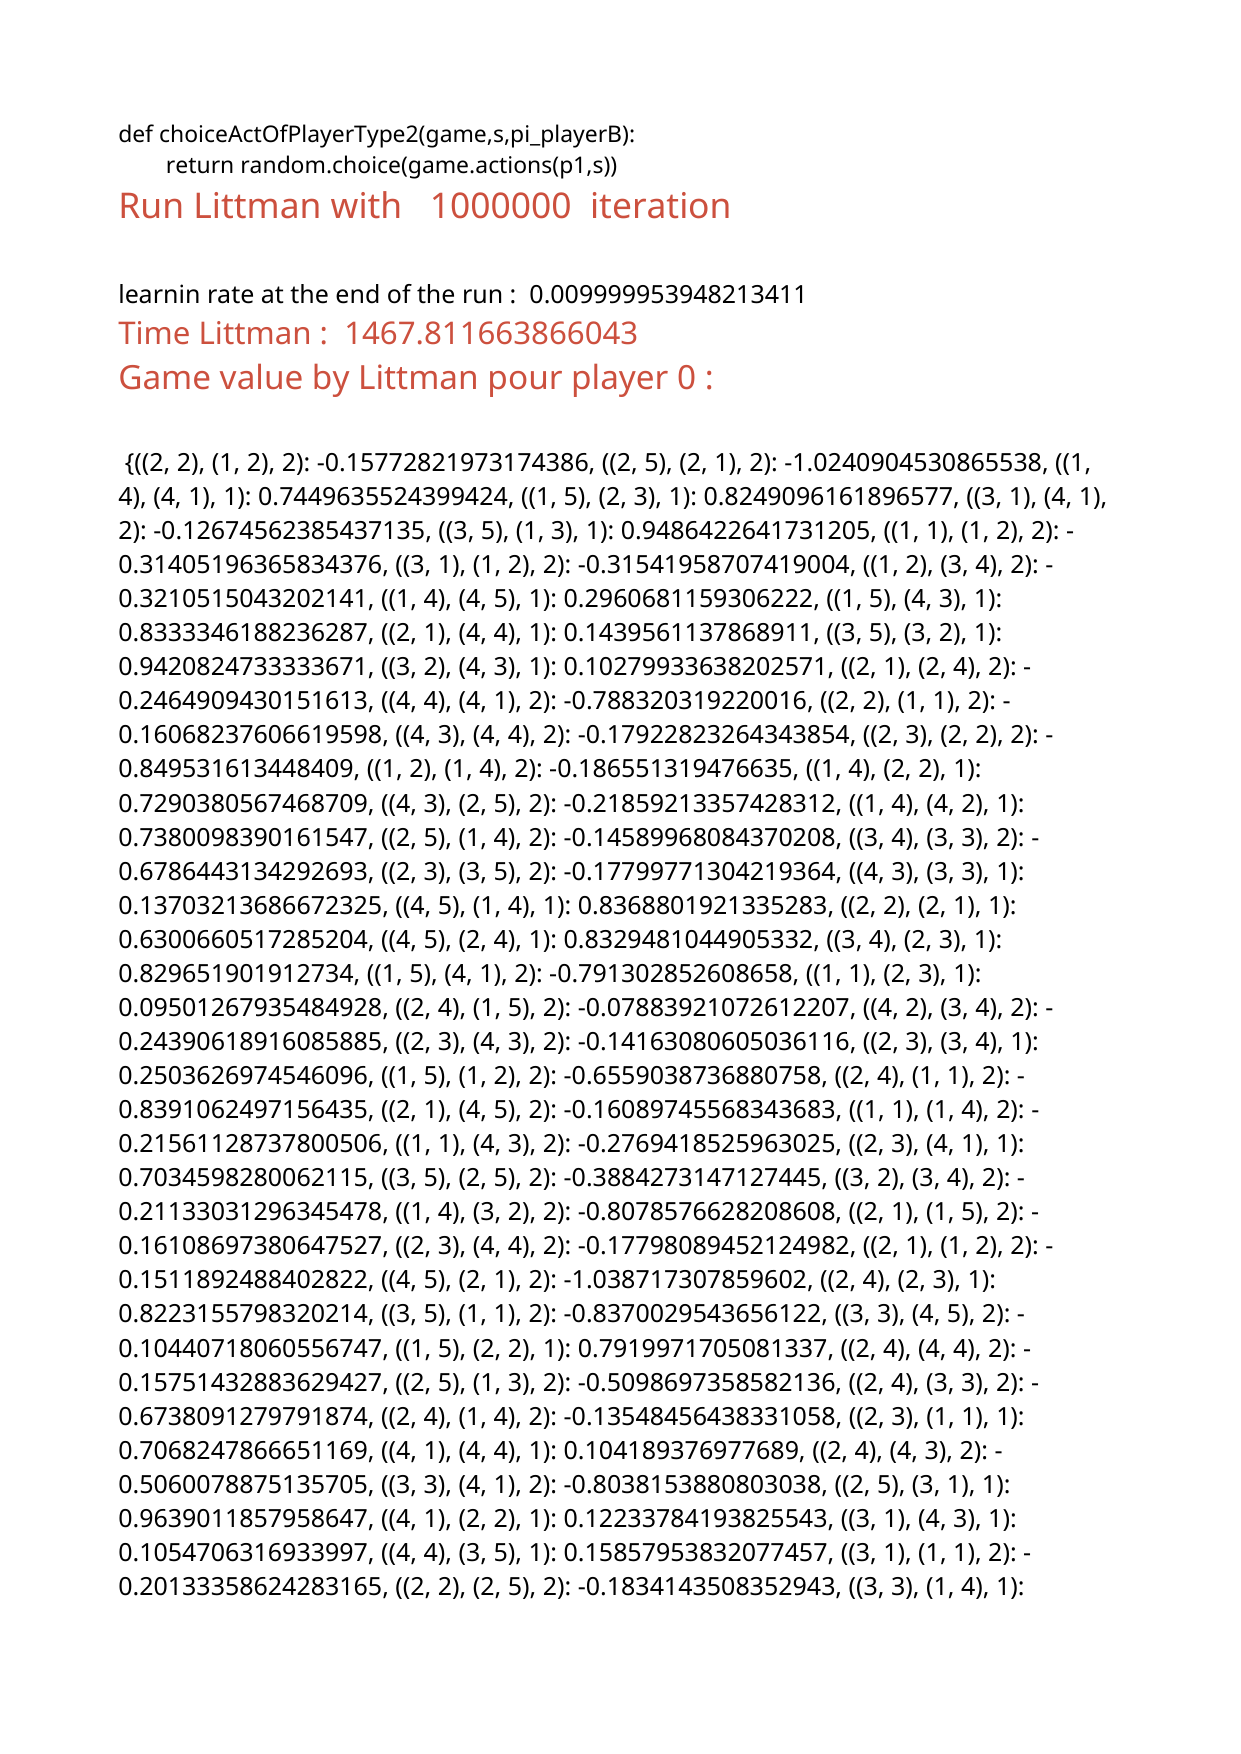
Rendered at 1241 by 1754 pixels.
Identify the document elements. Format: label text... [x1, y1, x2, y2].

text def choiceActOfPlayerType2(game,s,pi_playerB): [118, 118, 1122, 149]
text learnin rate at the end of the run : 0.009999953948213411 [118, 277, 1122, 311]
text Game value by Littman pour player 0 : [118, 354, 1122, 399]
text Run Littman with 1000000 iteration [118, 181, 1122, 229]
text return random.choice(game.actions(p1,s)) [118, 149, 1122, 181]
text {((2, 2), (1, 2), 2): -0.15772821973174386, ((2, 5), (2, 1), 2): -1.0240904530865538, ((1, 4), (4, 1), 1): 0.7449635524399424, ((1, 5), (2, 3), 1): 0.8249096161896577, ((3, 1), (4, 1), 2): -0.12674562385437135, ((3, 5), (1, 3), 1): 0.9486422641731205, ((1, 1), (1, 2), 2): -0.31405196365834376, ((3, 1), (1, 2), 2): -0.31541958707419004, ((1, 2), (3, 4), 2): -0.3210515043202141, ((1, 4), (4, 5), 1): 0.2960681159306222, ((1, 5), (4, 3), 1): 0.8333346188236287, ((2, 1), (4, 4), 1): 0.1439561137868911, ((3, 5), (3, 2), 1): 0.9420824733333671, ((3, 2), (4, 3), 1): 0.10279933638202571, ((2, 1), (2, 4), 2): -0.2464909430151613, ((4, 4), (4, 1), 2): -0.788320319220016, ((2, 2), (1, 1), 2): -0.16068237606619598, ((4, 3), (4, 4), 2): -0.17922823264343854, ((2, 3), (2, 2), 2): -0.849531613448409, ((1, 2), (1, 4), 2): -0.186551319476635, ((1, 4), (2, 2), 1): 0.7290380567468709, ((4, 3), (2, 5), 2): -0.21859213357428312, ((1, 4), (4, 2), 1): 0.7380098390161547, ((2, 5), (1, 4), 2): -0.14589968084370208, ((3, 4), (3, 3), 2): -0.6786443134292693, ((2, 3), (3, 5), 2): -0.17799771304219364, ((4, 3), (3, 3), 1): 0.13703213686672325, ((4, 5), (1, 4), 1): 0.8368801921335283, ((2, 2), (2, 1), 1): 0.6300660517285204, ((4, 5), (2, 4), 1): 0.8329481044905332, ((3, 4), (2, 3), 1): 0.829651901912734, ((1, 5), (4, 1), 2): -0.791302852608658, ((1, 1), (2, 3), 1): 0.09501267935484928, ((2, 4), (1, 5), 2): -0.07883921072612207, ((4, 2), (3, 4), 2): -0.24390618916085885, ((2, 3), (4, 3), 2): -0.14163080605036116, ((2, 3), (3, 4), 1): 0.2503626974546096, ((1, 5), (1, 2), 2): -0.6559038736880758, ((2, 4), (1, 1), 2): -0.8391062497156435, ((2, 1), (4, 5), 2): -0.16089745568343683, ((1, 1), (1, 4), 2): -0.21561128737800506, ((1, 1), (4, 3), 2): -0.2769418525963025, ((2, 3), (4, 1), 1): 0.7034598280062115, ((3, 5), (2, 5), 2): -0.3884273147127445, ((3, 2), (3, 4), 2): -0.21133031296345478, ((1, 4), (3, 2), 2): -0.8078576628208608, ((2, 1), (1, 5), 2): -0.16108697380647527, ((2, 3), (4, 4), 2): -0.17798089452124982, ((2, 1), (1, 2), 2): -0.1511892488402822, ((4, 5), (2, 1), 2): -1.038717307859602, ((2, 4), (2, 3), 1): 0.8223155798320214, ((3, 5), (1, 1), 2): -0.8370029543656122, ((3, 3), (4, 5), 2): -0.10440718060556747, ((1, 5), (2, 2), 1): 0.7919971705081337, ((2, 4), (4, 4), 2): -0.15751432883629427, ((2, 5), (1, 3), 2): -0.5098697358582136, ((2, 4), (3, 3), 2): -0.6738091279791874, ((2, 4), (1, 4), 2): -0.13548456438331058, ((2, 3), (1, 1), 1): 0.7068247866651169, ((4, 1), (4, 4), 1): 0.104189376977689, ((2, 4), (4, 3), 2): -0.5060078875135705, ((3, 3), (4, 1), 2): -0.8038153880803038, ((2, 5), (3, 1), 1): 0.9639011857958647, ((4, 1), (2, 2), 1): 0.12233784193825543, ((3, 1), (4, 3), 1): 0.1054706316933997, ((4, 4), (3, 5), 1): 0.15857953832077457, ((3, 1), (1, 1), 2): -0.20133358624283165, ((2, 2), (2, 5), 2): -0.1834143508352943, ((3, 3), (1, 4), 1): [118, 444, 1122, 1603]
text Time Littman : 1467.811663866043 [118, 311, 1122, 354]
